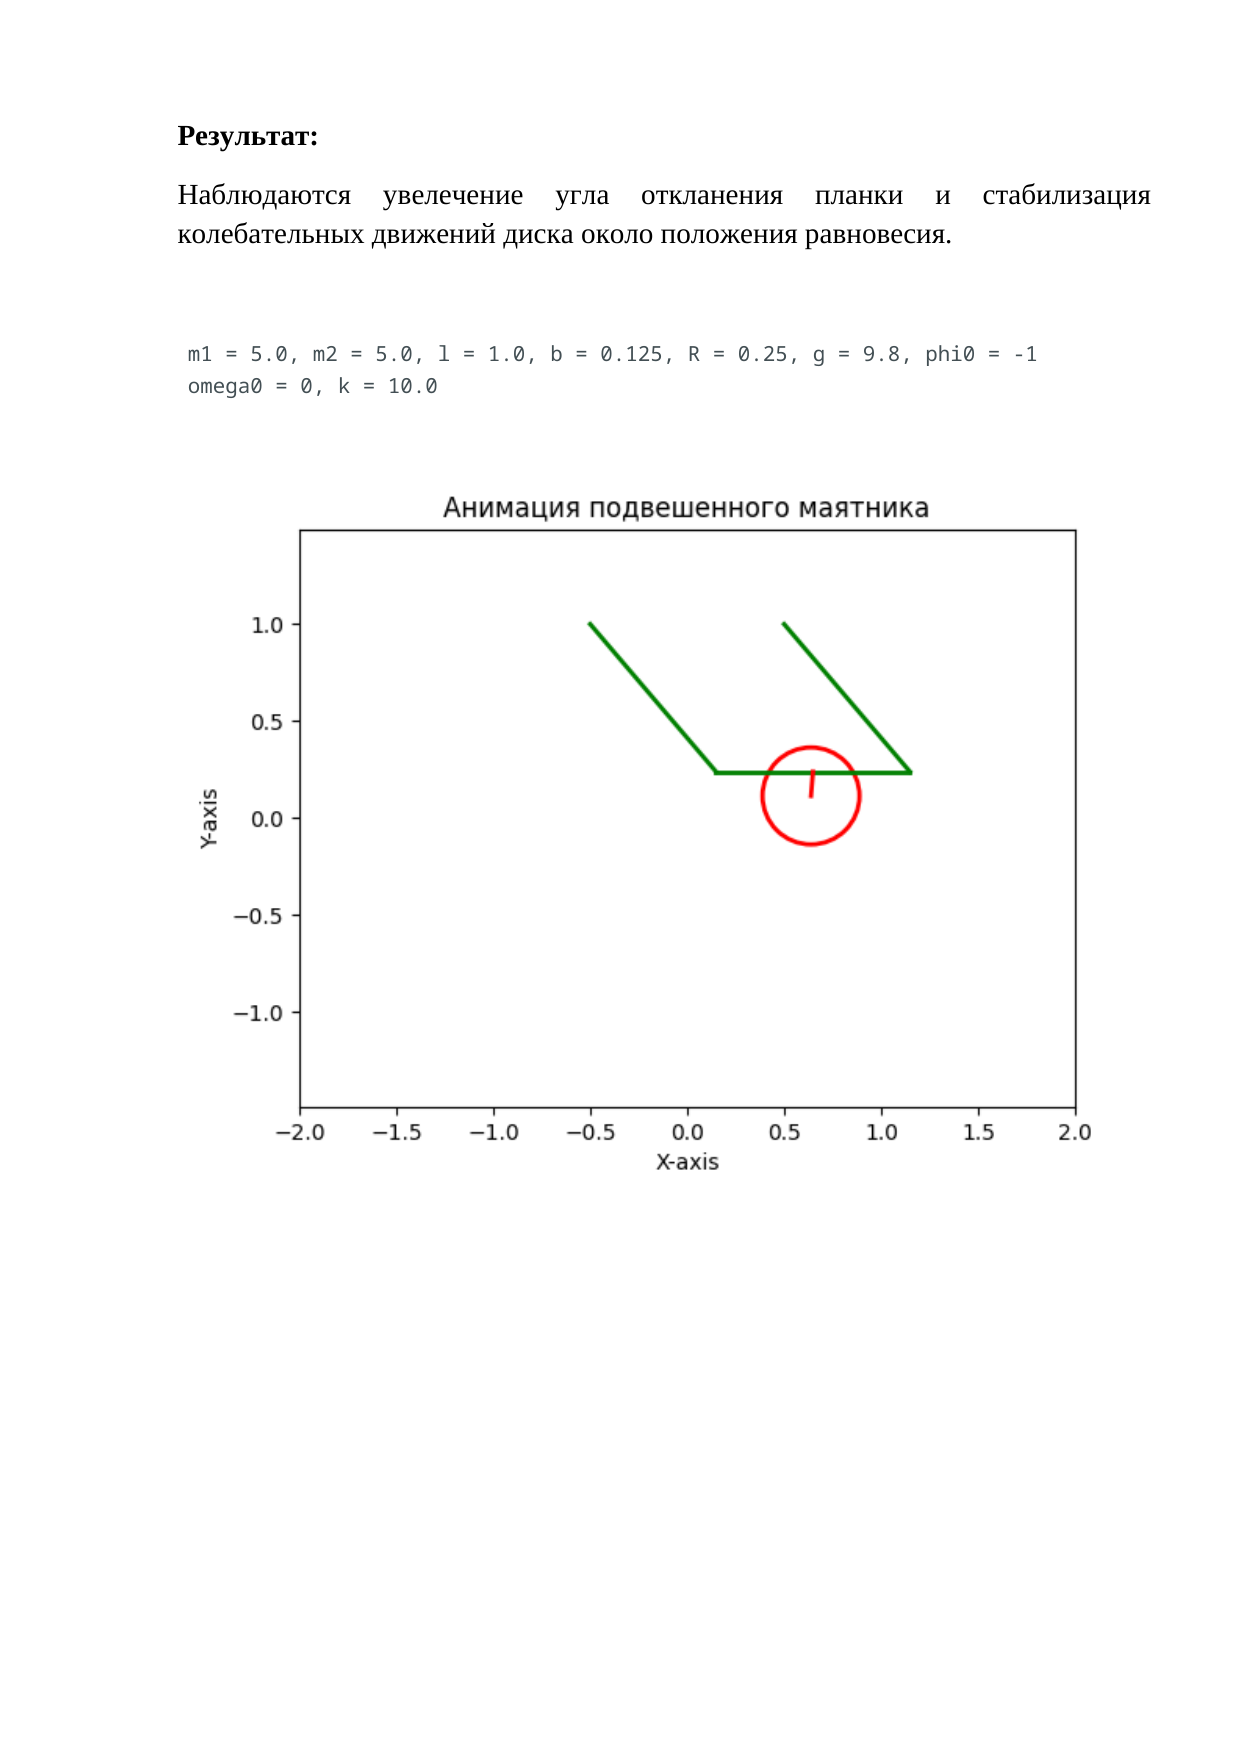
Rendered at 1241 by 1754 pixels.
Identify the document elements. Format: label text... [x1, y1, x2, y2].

text Наблюдаются увелечение угла откланения планки и стабилизация колебательных движений диска около положения равновесия. [177, 177, 1152, 249]
text Результат: [177, 118, 1152, 152]
table_header m1 = 5.0, m2 = 5.0, l = 1.0, b = 0.125, R = 0.25, g = 9.8, phi0 = -1 omega0 = 0, k = 10.0 [177, 329, 1152, 414]
picture [187, 472, 1141, 1173]
